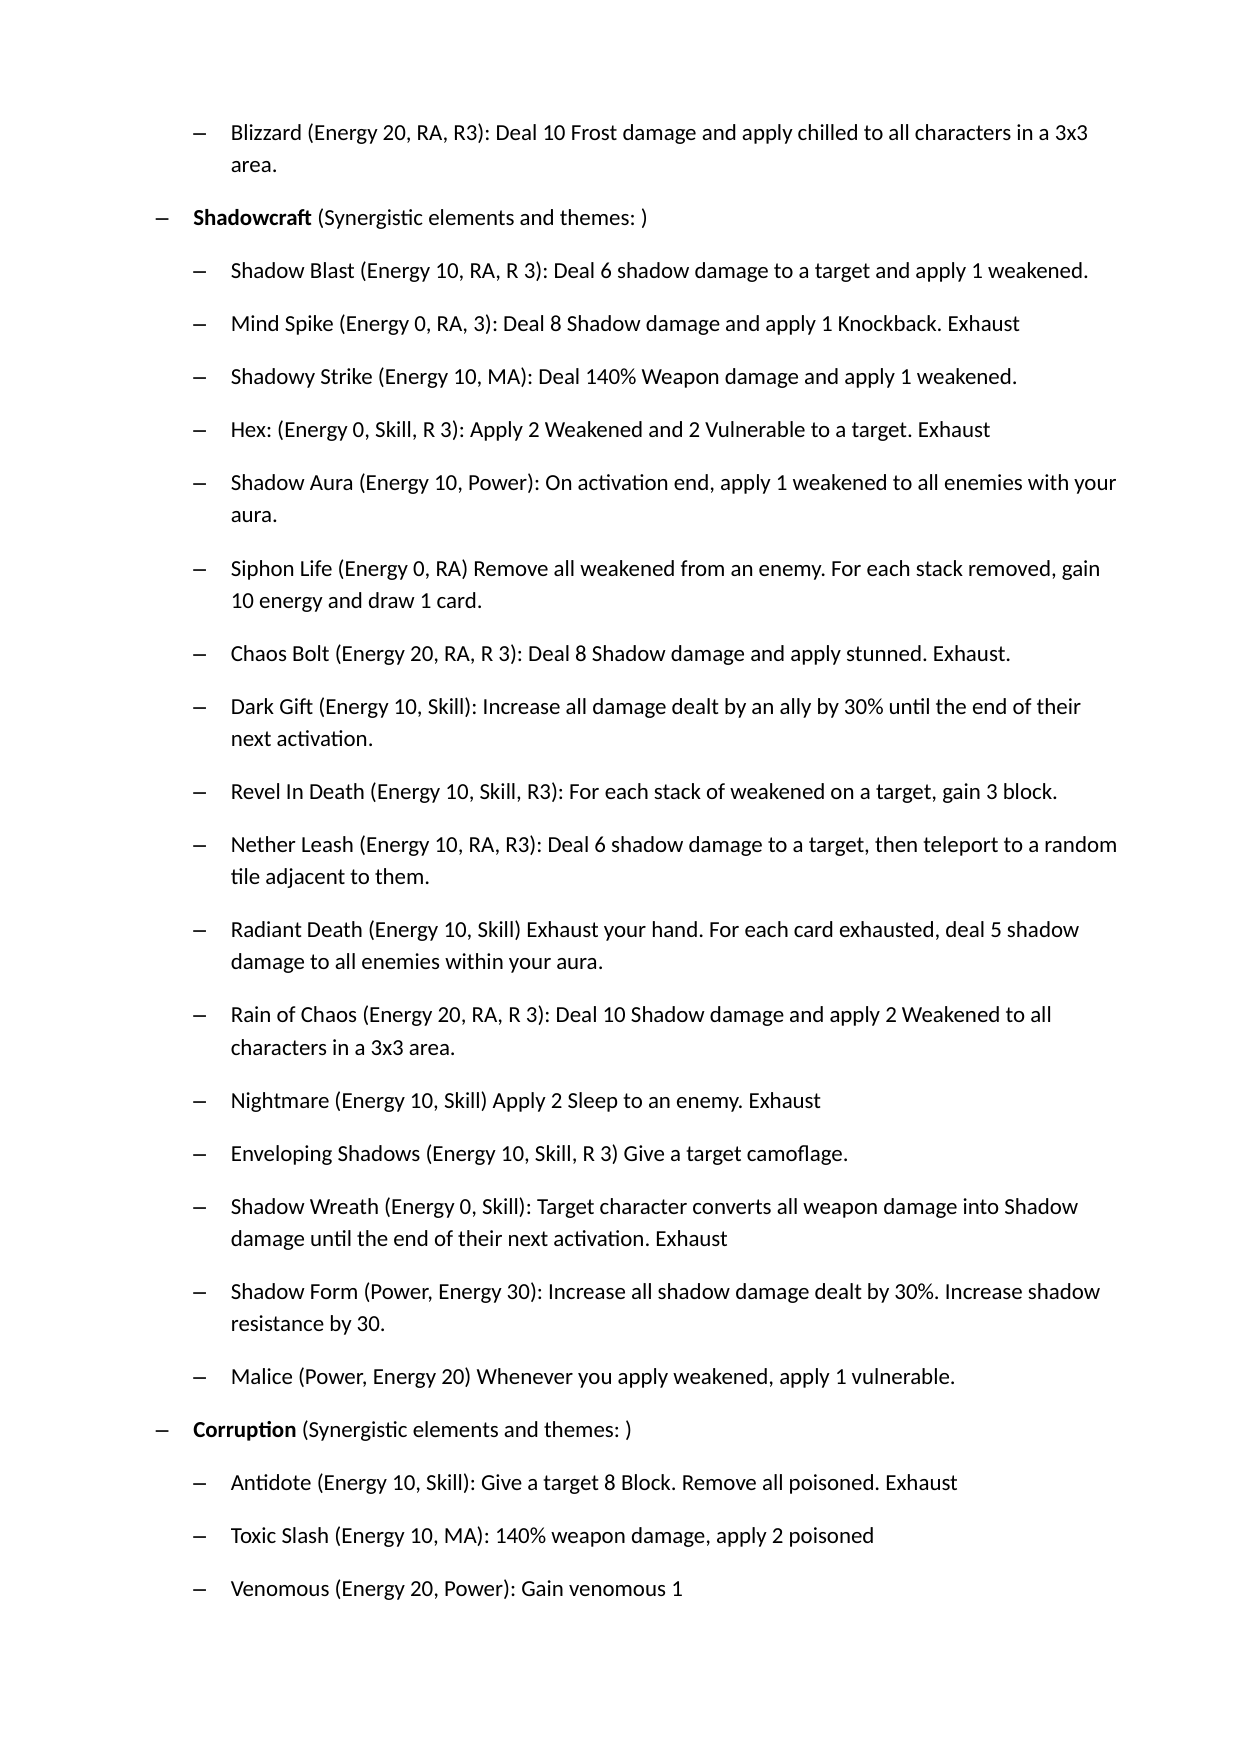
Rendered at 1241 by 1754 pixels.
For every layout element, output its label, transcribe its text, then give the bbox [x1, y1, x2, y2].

list Shadowy Strike (Energy 10, MA): Deal 140% Weapon damage and apply 1 weakened. [193, 362, 1122, 390]
list Radiant Death (Energy 10, Skill) Exhaust your hand. For each card exhausted, deal 5 shadow damage to all enemies within your aura. [193, 915, 1122, 976]
list Enveloping Shadows (Energy 10, Skill, R 3) Give a target camoflage. [193, 1139, 1122, 1167]
list Antidote (Energy 10, Skill): Give a target 8 Block. Remove all poisoned. Exhaust [193, 1468, 1122, 1496]
list Shadow Blast (Energy 10, RA, R 3): Deal 6 shadow damage to a target and apply 1 weakened. [193, 256, 1122, 284]
list Hex: (Energy 0, Skill, R 3): Apply 2 Weakened and 2 Vulnerable to a target. Exhaust [193, 415, 1122, 443]
list Siphon Life (Energy 0, RA) Remove all weakened from an enemy. For each stack removed, gain 10 energy and draw 1 card. [193, 554, 1122, 614]
list Blizzard (Energy 20, RA, R3): Deal 10 Frost damage and apply chilled to all characters in a 3x3 area. [193, 118, 1122, 178]
list Revel In Death (Energy 10, Skill, R3): For each stack of weakened on a target, gain 3 block. [193, 777, 1122, 805]
list Toxic Slash (Energy 10, MA): 140% weapon damage, apply 2 poisoned [193, 1521, 1122, 1549]
list Shadow Wreath (Energy 0, Skill): Target character converts all weapon damage into Shadow damage until the end of their next activation. Exhaust [193, 1192, 1122, 1252]
list Nether Leash (Energy 10, RA, R3): Deal 6 shadow damage to a target, then teleport to a random tile adjacent to them. [193, 830, 1122, 890]
list Nightmare (Energy 10, Skill) Apply 2 Sleep to an enemy. Exhaust [193, 1086, 1122, 1114]
list Rain of Chaos (Energy 20, RA, R 3): Deal 10 Shadow damage and apply 2 Weakened to all characters in a 3x3 area. [193, 1001, 1122, 1061]
list Malice (Power, Energy 20) Whenever you apply weakened, apply 1 vulnerable. [193, 1362, 1122, 1390]
list Shadow Aura (Energy 10, Power): On activation end, apply 1 weakened to all enemies with your aura. [193, 468, 1122, 529]
list Mind Spike (Energy 0, RA, 3): Deal 8 Shadow damage and apply 1 Knockback. Exhaust [193, 309, 1122, 337]
list Shadowcraft (Synergistic elements and themes: ) [156, 203, 1122, 231]
list Chaos Bolt (Energy 20, RA, R 3): Deal 8 Shadow damage and apply stunned. Exhaust. [193, 639, 1122, 667]
list Venomous (Energy 20, Power): Gain venomous 1 [193, 1574, 1122, 1602]
list Shadow Form (Power, Energy 30): Increase all shadow damage dealt by 30%. Increase shadow resistance by 30. [193, 1277, 1122, 1337]
list Corruption (Synergistic elements and themes: ) [156, 1415, 1122, 1443]
list Dark Gift (Energy 10, Skill): Increase all damage dealt by an ally by 30% until the end of their next activation. [193, 692, 1122, 752]
